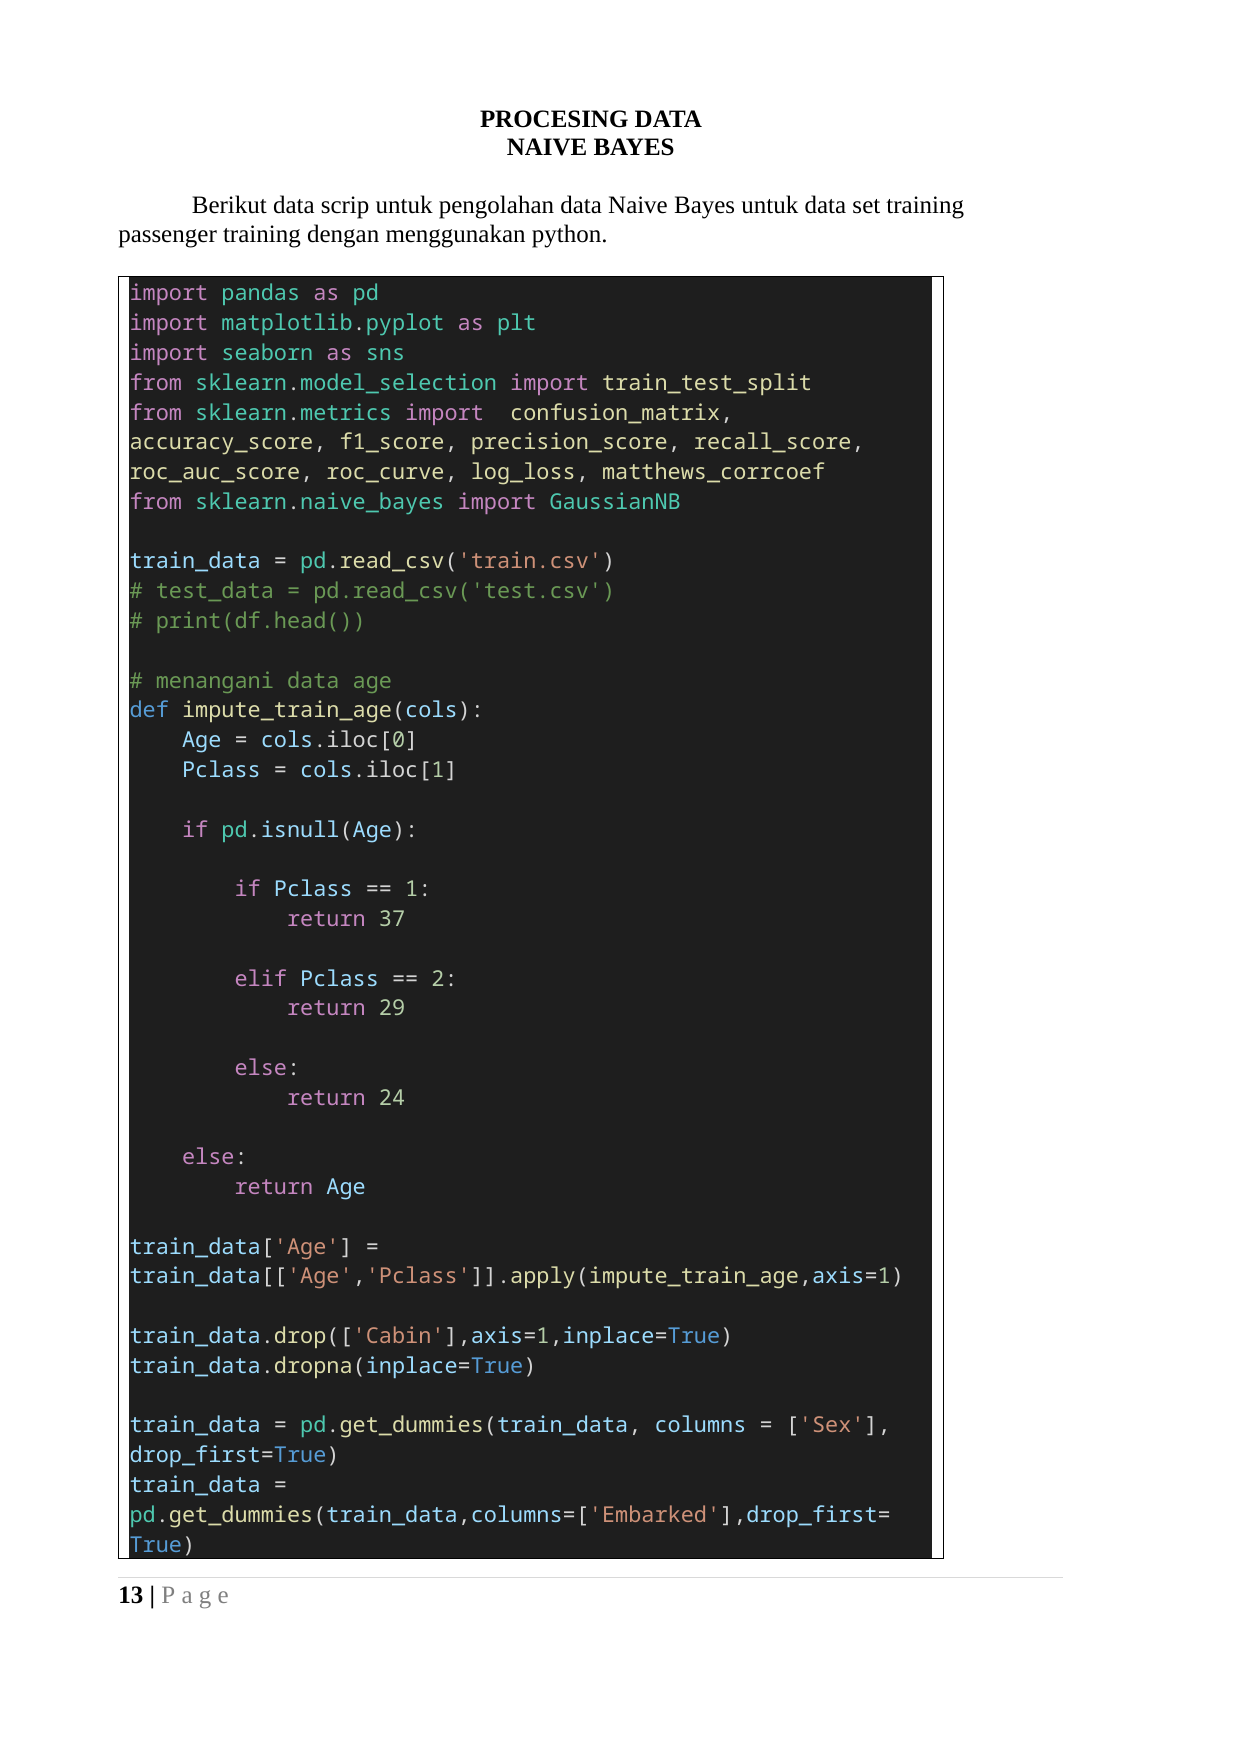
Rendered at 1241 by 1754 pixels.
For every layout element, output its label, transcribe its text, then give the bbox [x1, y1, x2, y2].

text PROCESING DATA [118, 104, 1063, 132]
text NAIVE BAYES [118, 132, 1063, 161]
text Berikut data scrip untuk pengolahan data Naive Bayes untuk data set training passenger training dengan menggunakan python. [118, 190, 1063, 247]
